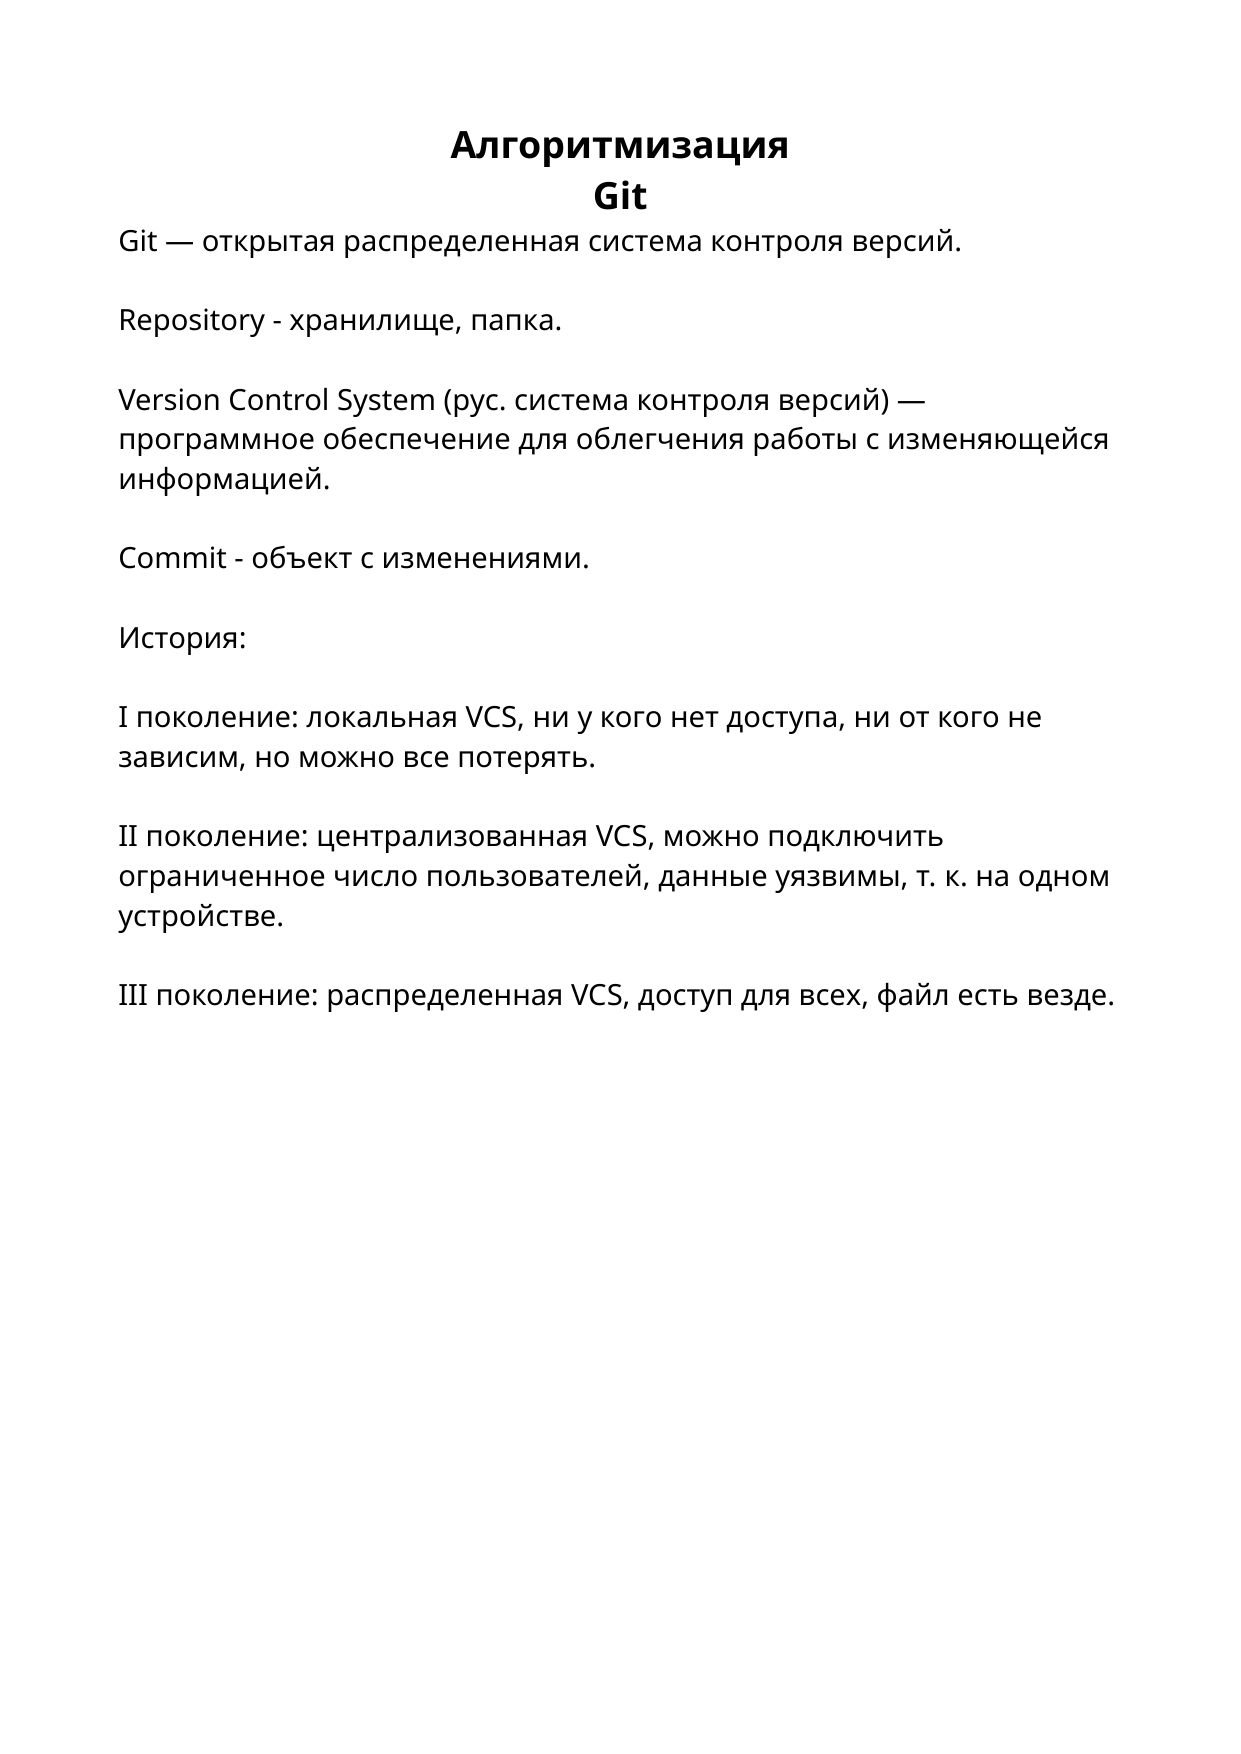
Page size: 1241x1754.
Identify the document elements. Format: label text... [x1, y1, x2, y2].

text II поколение: централизованная VCS, можно подключить ограниченное число пользователей, данные уязвимы, т. к. на одном устройстве. [118, 816, 1122, 934]
text Git [118, 169, 1122, 220]
text III поколение: распределенная VCS, доступ для всех, файл есть везде. [118, 974, 1122, 1014]
text Git — открытая распределенная система контроля версий. [118, 220, 1122, 260]
text Repository - хранилище, папка. [118, 299, 1122, 339]
text I поколение: локальная VCS, ни у кого нет доступа, ни от кого не зависим, но можно все потерять. [118, 696, 1122, 776]
text Commit - объект с изменениями. [118, 538, 1122, 577]
text Алгоритмизация [118, 118, 1122, 169]
text История: [118, 617, 1122, 657]
text Version Control System (рус. система контроля версий) — программное обеспечение для облегчения работы с изменяющейся информацией. [118, 379, 1122, 498]
